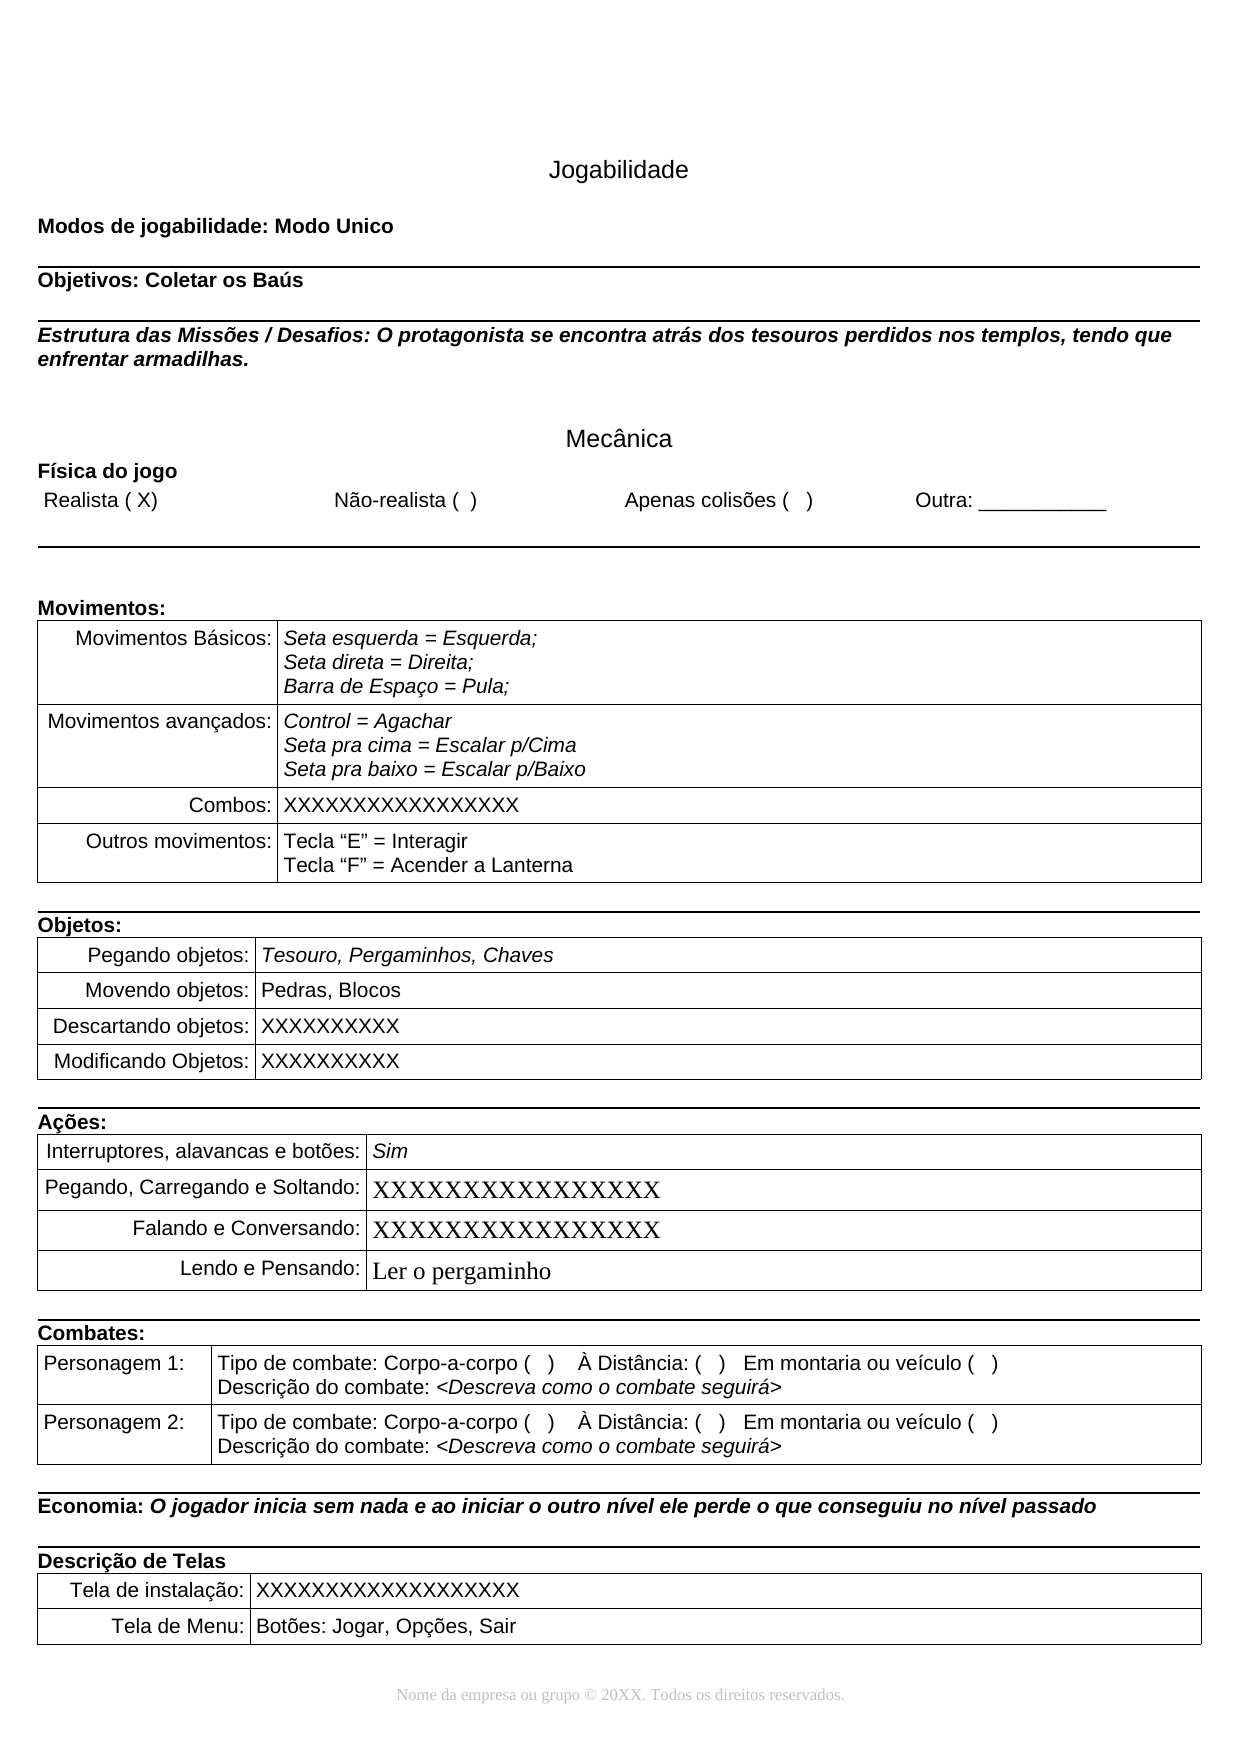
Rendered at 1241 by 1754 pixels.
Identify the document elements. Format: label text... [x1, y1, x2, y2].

table_cell Movimentos avançados: [38, 705, 277, 787]
table_cell Pedras, Blocos [256, 973, 1201, 1008]
table_cell XXXXXXXXXXXXXXXX [367, 1170, 1201, 1209]
table_cell Tipo de combate: Corpo-a-corpo ( ) À Distância: ( ) Em montaria ou veículo ( ) Descrição do combate: <Descreva como o combate seguirá> [212, 1405, 1201, 1464]
table_header XXXXXXXXXXXXXXXXXXX [251, 1574, 1201, 1608]
text Movimentos: [37, 596, 1200, 620]
text Objetos: [37, 913, 1200, 937]
text Modos de jogabilidade: Modo Unico [37, 214, 1200, 238]
table_cell Outros movimentos: [38, 824, 277, 882]
text Combates: [37, 1321, 1200, 1345]
table_header Outra: ___________ [909, 483, 1200, 518]
text Descrição de Telas [37, 1548, 1200, 1572]
table_header Tesouro, Pergaminhos, Chaves [256, 938, 1201, 972]
table_cell Modificando Objetos: [38, 1045, 255, 1079]
table_cell Control = Agachar Seta pra cima = Escalar p/Cima Seta pra baixo = Escalar p/Baixo [278, 705, 1201, 787]
table_header Personagem 1: [38, 1346, 211, 1404]
table_header Jogabilidade [38, 150, 1200, 190]
table_header Seta esquerda = Esquerda; Seta direta = Direita; Barra de Espaço = Pula; [278, 621, 1201, 703]
table_cell Combos: [38, 788, 277, 823]
table_cell Personagem 2: [38, 1405, 211, 1464]
text Ações: [37, 1109, 1200, 1133]
table_cell XXXXXXXXXXXXXXXX [367, 1211, 1201, 1250]
text Economia: O jogador inicia sem nada e ao iniciar o outro nível ele perde o que conseguiu no nível passado [37, 1494, 1200, 1518]
table_cell XXXXXXXXXX [256, 1045, 1201, 1079]
table_header Tipo de combate: Corpo-a-corpo ( ) À Distância: ( ) Em montaria ou veículo ( ) Descrição do combate: <Descreva como o combate seguirá> [212, 1346, 1201, 1404]
table_cell Pegando, Carregando e Soltando: [38, 1170, 366, 1209]
table_cell Movendo objetos: [38, 973, 255, 1008]
table_header Movimentos Básicos: [38, 621, 277, 703]
table_cell Lendo e Pensando: [38, 1251, 366, 1290]
table_header Pegando objetos: [38, 938, 255, 972]
table_cell Tela de Menu: [38, 1609, 250, 1644]
table_cell XXXXXXXXXXXXXXXXX [278, 788, 1201, 823]
table_header Tela de instalação: [38, 1574, 250, 1608]
table_cell Botões: Jogar, Opções, Sair [251, 1609, 1201, 1644]
table_header Apenas colisões ( ) [619, 483, 909, 518]
table_cell Ler o pergaminho [367, 1251, 1201, 1290]
text Objetivos: Coletar os Baús [37, 268, 1200, 292]
text Estrutura das Missões / Desafios: O protagonista se encontra atrás dos tesouros perdidos nos templos, tendo que enfrentar armadilhas. [37, 322, 1200, 370]
table_header Mecânica [38, 418, 1200, 458]
table_header Realista ( X) [38, 483, 328, 518]
table_cell XXXXXXXXXX [256, 1009, 1201, 1043]
table_cell Descartando objetos: [38, 1009, 255, 1043]
table_cell Falando e Conversando: [38, 1211, 366, 1250]
table_header Interruptores, alavancas e botões: [38, 1135, 366, 1169]
text Física do jogo [37, 458, 1200, 482]
table_cell Tecla “E” = Interagir Tecla “F” = Acender a Lanterna [278, 824, 1201, 882]
table_header Sim [367, 1135, 1201, 1169]
table_header Não-realista ( ) [328, 483, 619, 518]
